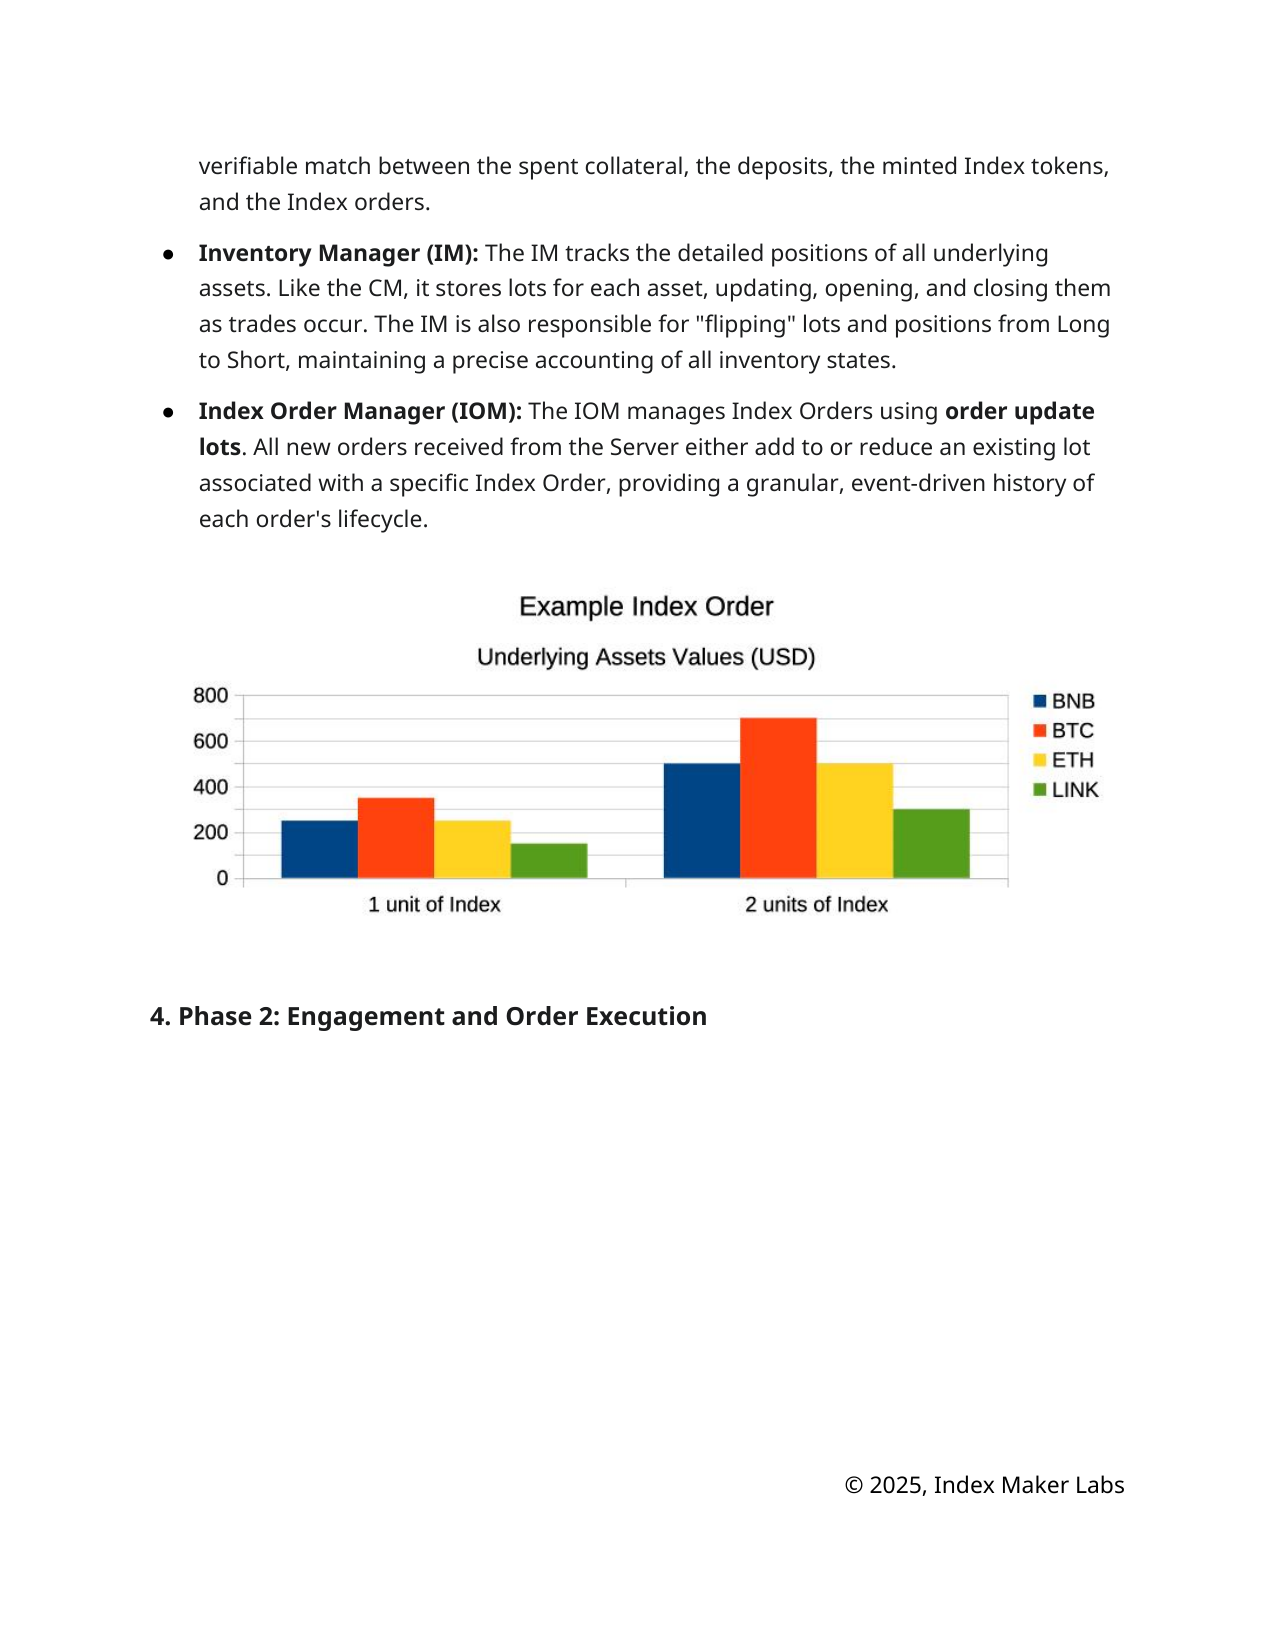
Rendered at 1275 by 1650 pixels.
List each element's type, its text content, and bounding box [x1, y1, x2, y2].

list verifiable match between the spent collateral, the deposits, the minted Index tokens, and the Index orders. [161, 150, 1125, 217]
subtitle 4. Phase 2: Engagement and Order Execution [150, 998, 1125, 1032]
list Inventory Manager (IM): The IM tracks the detailed positions of all underlying assets. Like the CM, it stores lots for each asset, updating, opening, and closing them as trades occur. The IM is also responsible for "flipping" lots and positions from Long to Short, maintaining a precise accounting of all inventory states. [161, 236, 1125, 376]
picture [175, 568, 1119, 924]
list Index Order Manager (IOM): The IOM manages Index Orders using order update lots. All new orders received from the Server either add to or reduce an existing lot associated with a specific Index Order, providing a granular, event-driven history of each order's lifecycle. [161, 395, 1125, 534]
